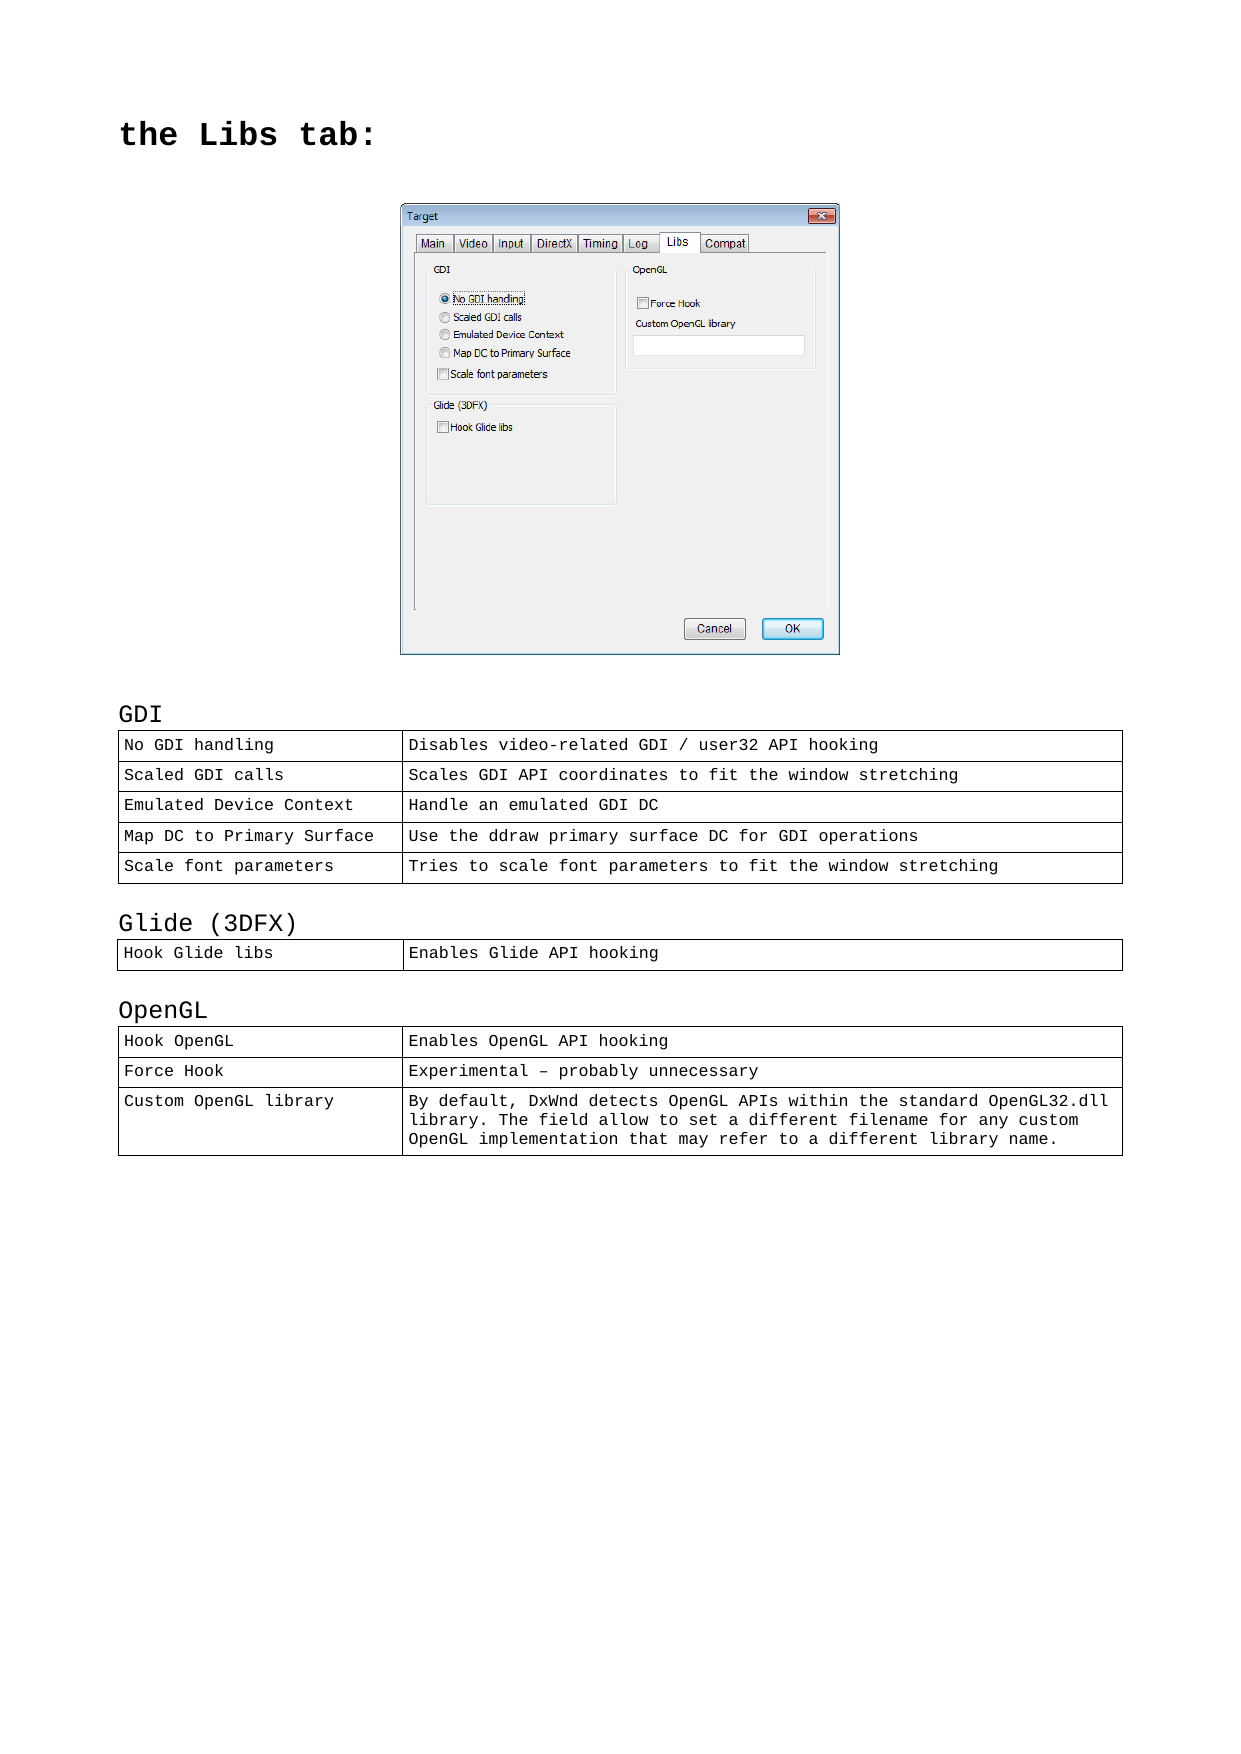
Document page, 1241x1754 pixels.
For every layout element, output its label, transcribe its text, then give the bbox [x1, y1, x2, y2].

table_cell Handle an emulated GDI DC [403, 792, 1122, 822]
table_cell Use the ddraw primary surface DC for GDI operations [403, 823, 1122, 852]
text OpenGL [118, 998, 1122, 1026]
table_cell Scales GDI API coordinates to fit the window stretching [403, 762, 1122, 791]
text Glide (3DFX) [118, 911, 1122, 939]
text GDI [118, 702, 1122, 730]
table_cell Experimental – probably unnecessary [403, 1058, 1122, 1087]
table_cell Custom OpenGL library [119, 1088, 402, 1155]
table_header Enables Glide API hooking [404, 940, 1122, 969]
table_cell Emulated Device Context [119, 792, 402, 822]
table_header Enables OpenGL API hooking [403, 1027, 1122, 1057]
table_header Hook Glide libs [118, 940, 403, 969]
text the Libs tab: [118, 118, 1122, 156]
table_header Hook OpenGL [119, 1027, 402, 1057]
table_cell Scaled GDI calls [119, 762, 402, 791]
table_cell By default, DxWnd detects OpenGL APIs within the standard OpenGL32.dll library. The field allow to set a different filename for any custom OpenGL implementation that may refer to a different library name. [403, 1088, 1122, 1155]
table_cell Scale font parameters [119, 853, 402, 882]
table_header Disables video-related GDI / user32 API hooking [403, 731, 1122, 761]
table_cell Map DC to Primary Surface [119, 823, 402, 852]
picture [400, 203, 840, 655]
table_header No GDI handling [119, 731, 402, 761]
table_cell Tries to scale font parameters to fit the window stretching [403, 853, 1122, 882]
table_cell Force Hook [119, 1058, 402, 1087]
